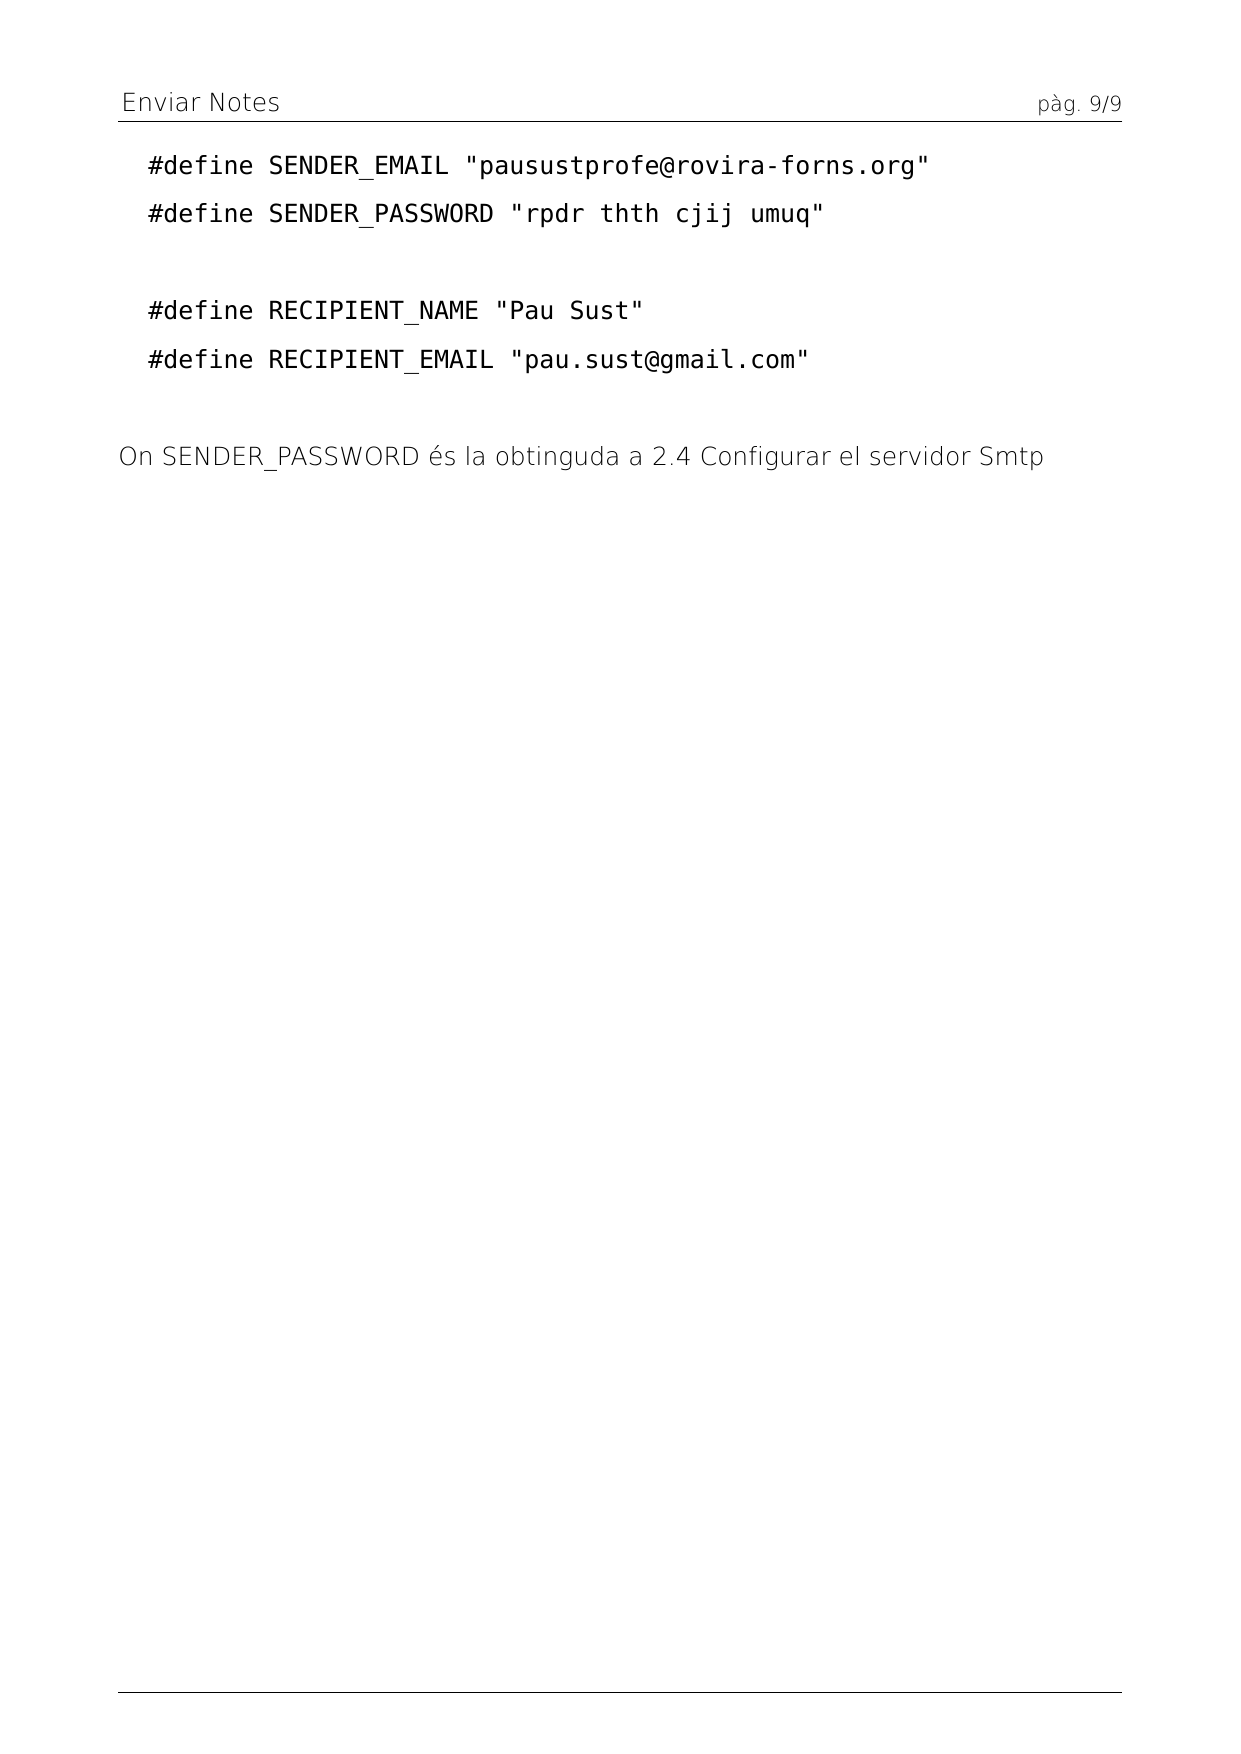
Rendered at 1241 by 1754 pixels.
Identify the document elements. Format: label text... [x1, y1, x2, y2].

text On SENDER_PASSWORD és la obtinguda a 2.4 Configurar el servidor Smtp [118, 442, 1122, 471]
text #define RECIPIENT_NAME "Pau Sust" [133, 296, 1107, 326]
text #define SENDER_PASSWORD "rpdr thth cjij umuq" [133, 199, 1107, 228]
text #define SENDER_EMAIL "pausustprofe@rovira-forns.org" [133, 151, 1107, 180]
text #define RECIPIENT_EMAIL "pau.sust@gmail.com" [133, 345, 1107, 374]
